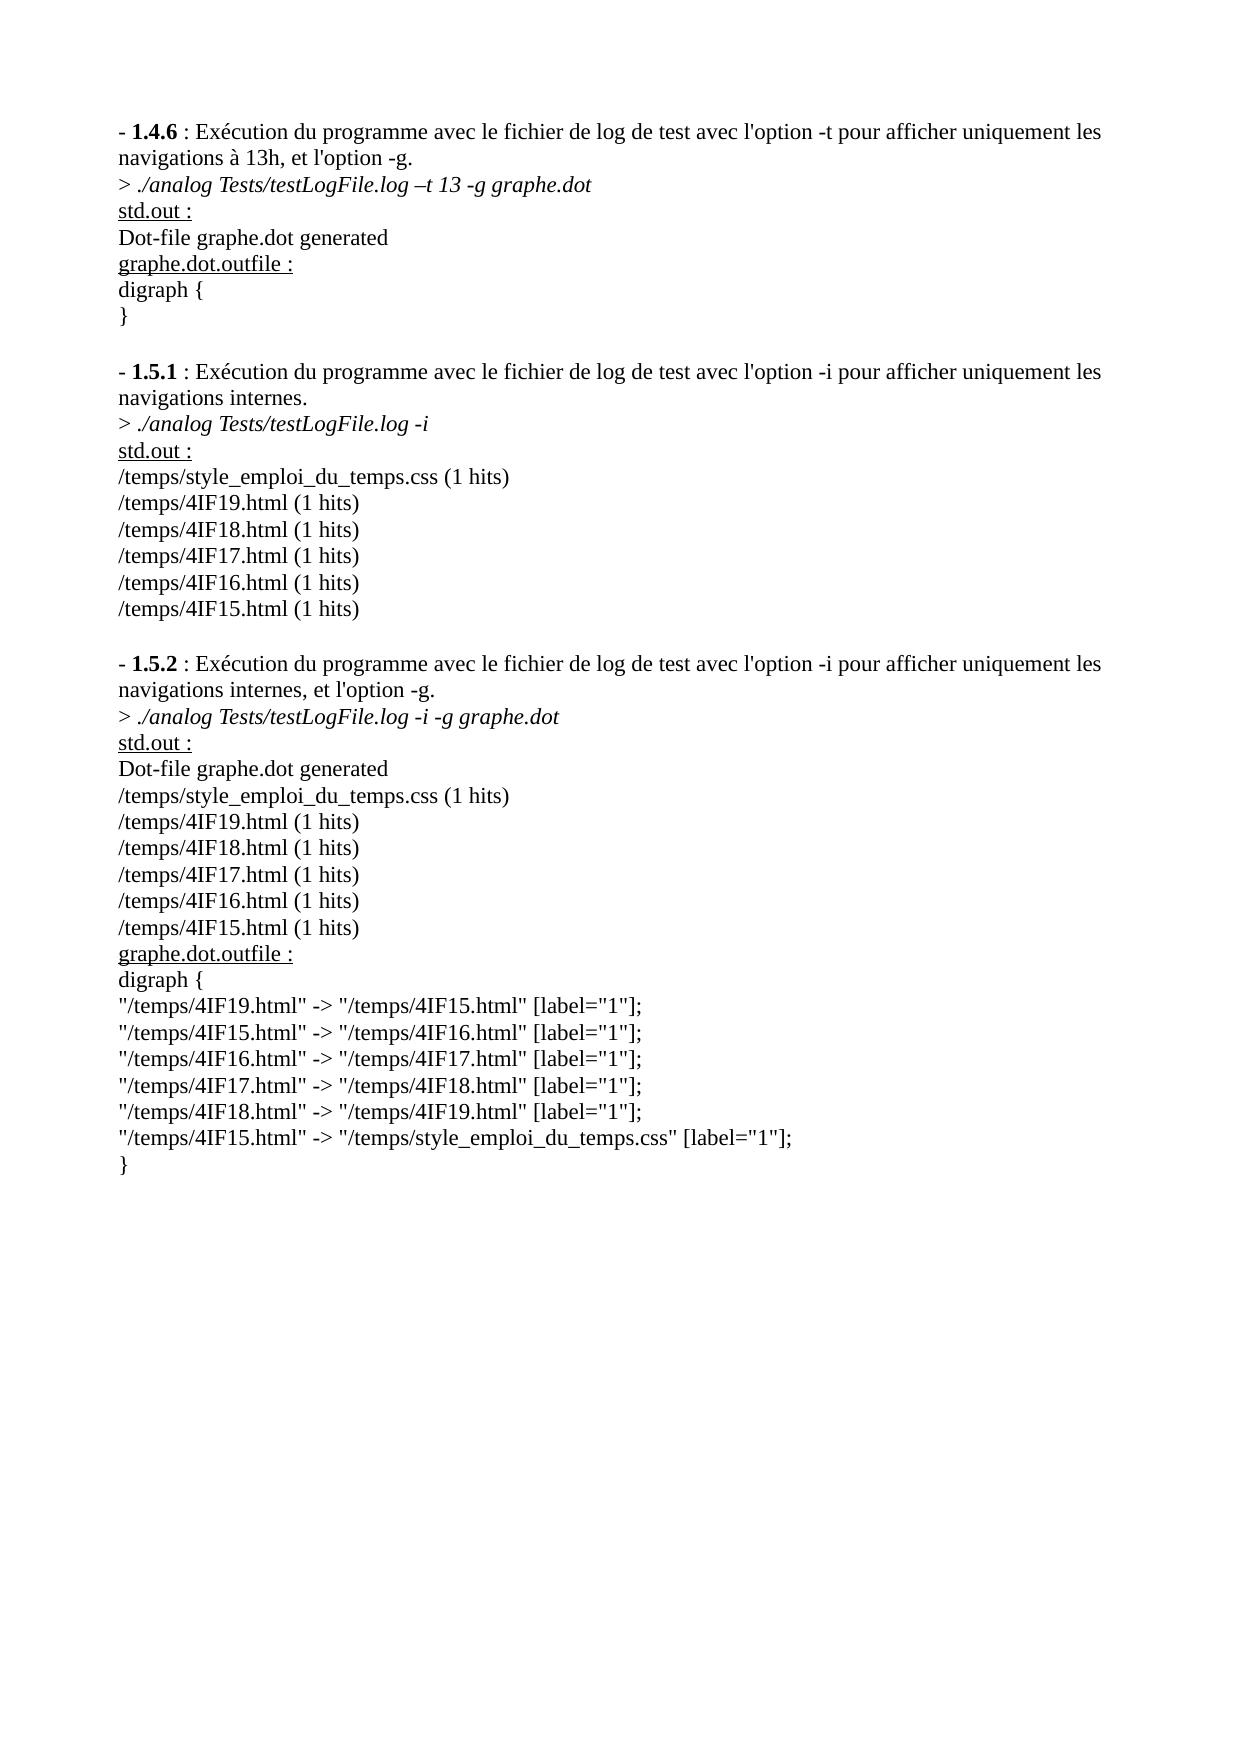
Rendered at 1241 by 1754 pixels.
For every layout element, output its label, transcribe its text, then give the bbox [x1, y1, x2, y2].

list - 1.5.2 : Exécution du programme avec le fichier de log de test avec l'option -i pour afficher uniquement les navigations internes, et l'option -g. > ./analog Tests/testLogFile.log -i -g graphe.dot std.out : Dot-file graphe.dot generated /temps/style_emploi_du_temps.css (1 hits) /temps/4IF19.html (1 hits) /temps/4IF18.html (1 hits) /temps/4IF17.html (1 hits) /temps/4IF16.html (1 hits) /temps/4IF15.html (1 hits) graphe.dot.outfile : digraph { "/temps/4IF19.html" -> "/temps/4IF15.html" [label="1"]; "/temps/4IF15.html" -> "/temps/4IF16.html" [label="1"]; "/temps/4IF16.html" -> "/temps/4IF17.html" [label="1"]; "/temps/4IF17.html" -> "/temps/4IF18.html" [label="1"]; "/temps/4IF18.html" -> "/temps/4IF19.html" [label="1"]; "/temps/4IF15.html" -> "/temps/style_emploi_du_temps.css" [label="1"]; } [118, 650, 1122, 1177]
list - 1.5.1 : Exécution du programme avec le fichier de log de test avec l'option -i pour afficher uniquement les navigations internes. > ./analog Tests/testLogFile.log -i std.out : /temps/style_emploi_du_temps.css (1 hits) /temps/4IF19.html (1 hits) /temps/4IF18.html (1 hits) /temps/4IF17.html (1 hits) /temps/4IF16.html (1 hits) /temps/4IF15.html (1 hits) [118, 358, 1122, 621]
list - 1.4.6 : Exécution du programme avec le fichier de log de test avec l'option -t pour afficher uniquement les navigations à 13h, et l'option -g. > ./analog Tests/testLogFile.log –t 13 -g graphe.dot std.out : Dot-file graphe.dot generated graphe.dot.outfile : digraph { } [118, 118, 1122, 329]
